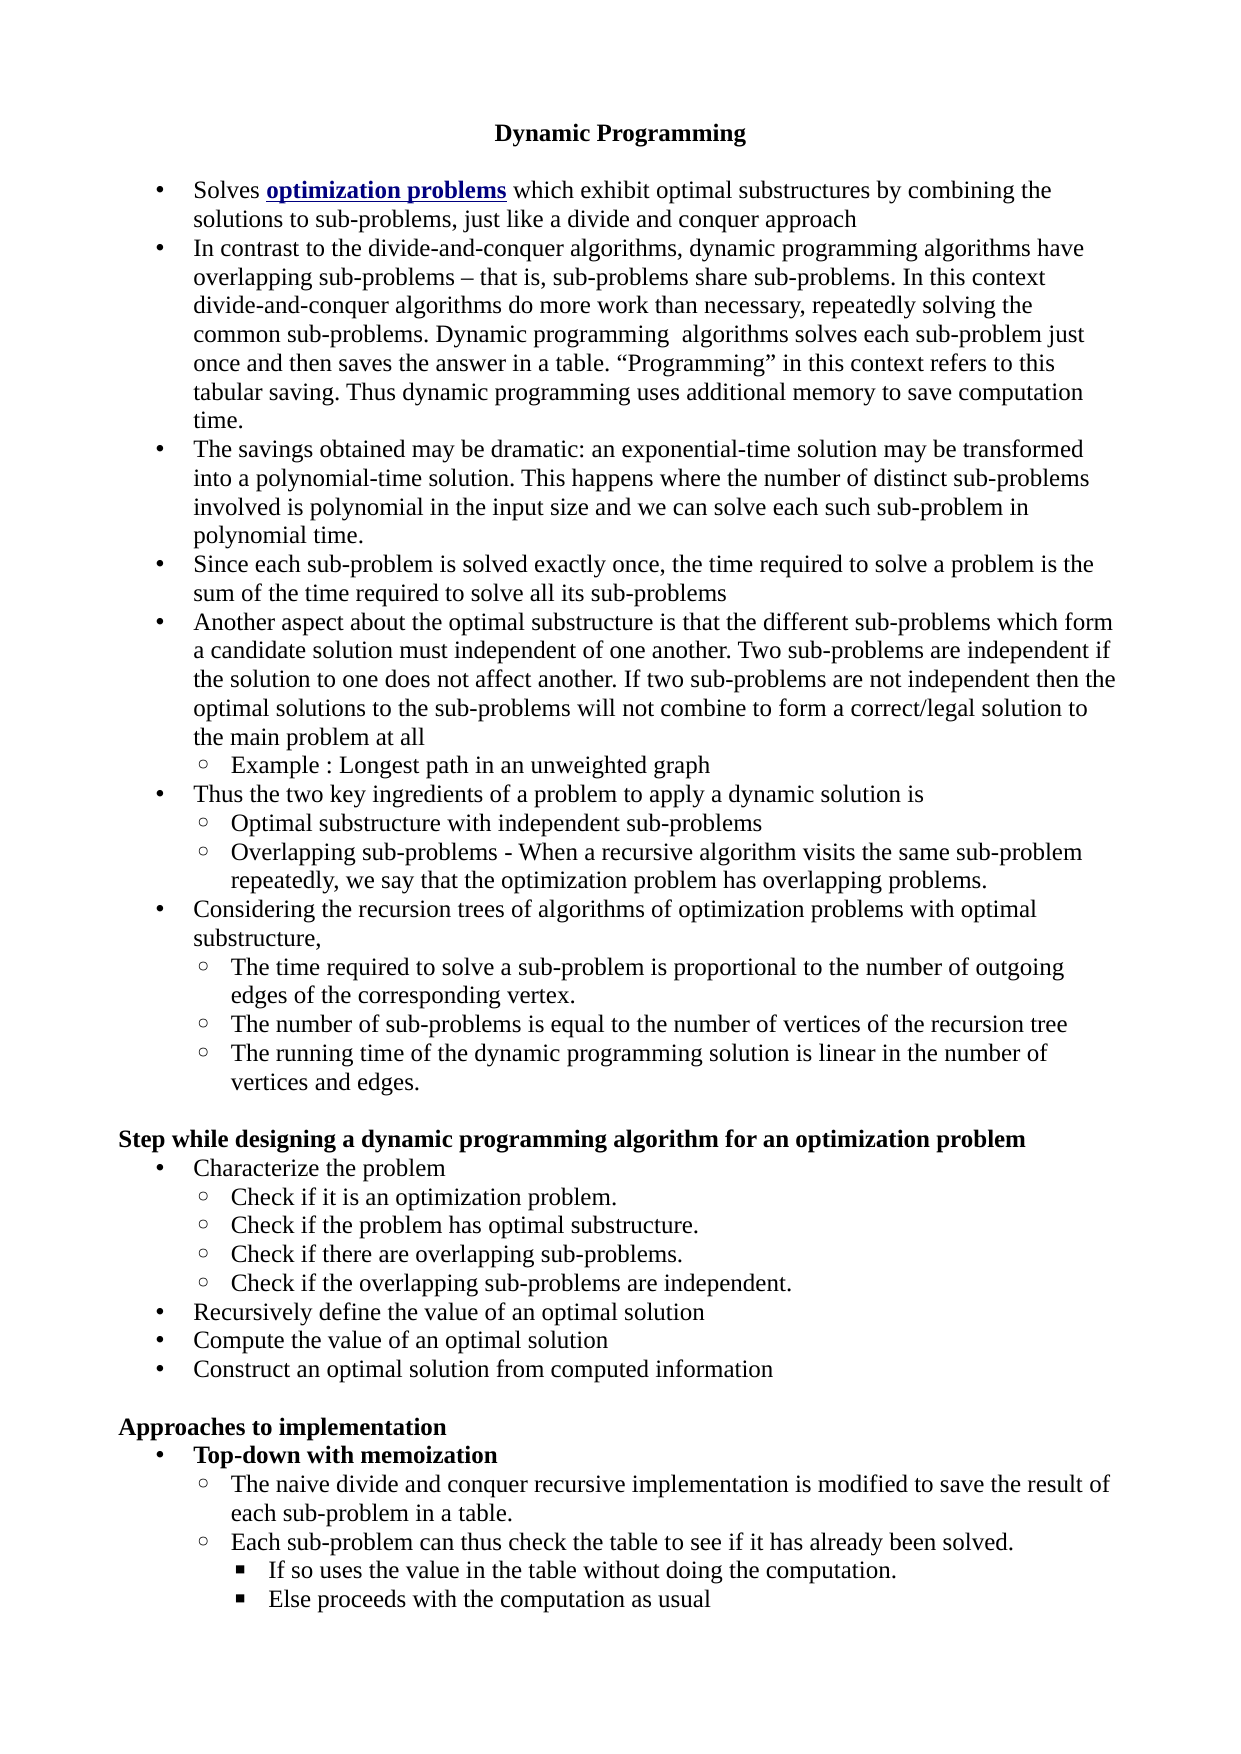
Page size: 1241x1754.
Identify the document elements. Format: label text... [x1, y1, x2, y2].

list Solves optimization problems which exhibit optimal substructures by combining the solutions to sub-problems, just like a divide and conquer approach [156, 176, 1122, 233]
list The number of sub-problems is equal to the number of vertices of the recursion tree [193, 1009, 1122, 1038]
list The running time of the dynamic programming solution is linear in the number of vertices and edges. [193, 1038, 1122, 1096]
list Compute the value of an optimal solution [156, 1326, 1122, 1354]
list Example : Longest path in an unweighted graph [193, 751, 1122, 779]
list Check if it is an optimization problem. [193, 1182, 1122, 1211]
list Check if the problem has optimal substructure. [193, 1211, 1122, 1239]
list Considering the recursion trees of algorithms of optimization problems with optimal substructure, [156, 894, 1122, 952]
text Step while designing a dynamic programming algorithm for an optimization problem [118, 1124, 1122, 1153]
list The naive divide and conquer recursive implementation is modified to save the result of each sub-problem in a table. [193, 1469, 1122, 1527]
text Approaches to implementation [118, 1412, 1122, 1441]
list Another aspect about the optimal substructure is that the different sub-problems which form a candidate solution must independent of one another. Two sub-problems are independent if the solution to one does not affect another. If two sub-problems are not independent then the optimal solutions to the sub-problems will not combine to form a correct/legal solution to the main problem at all [156, 607, 1122, 751]
list In contrast to the divide-and-conquer algorithms, dynamic programming algorithms have overlapping sub-problems – that is, sub-problems share sub-problems. In this context divide-and-conquer algorithms do more work than necessary, repeatedly solving the common sub-problems. Dynamic programming algorithms solves each sub-problem just once and then saves the answer in a table. “Programming” in this context refers to this tabular saving. Thus dynamic programming uses additional memory to save computation time. [156, 233, 1122, 434]
list Overlapping sub-problems - When a recursive algorithm visits the same sub-problem repeatedly, we say that the optimization problem has overlapping problems. [193, 837, 1122, 894]
list If so uses the value in the table without doing the computation. [231, 1556, 1122, 1584]
list The savings obtained may be dramatic: an exponential-time solution may be transformed into a polynomial-time solution. This happens where the number of distinct sub-problems involved is polynomial in the input size and we can solve each such sub-problem in polynomial time. [156, 434, 1122, 549]
list Thus the two key ingredients of a problem to apply a dynamic solution is [156, 779, 1122, 808]
list Else proceeds with the computation as usual [231, 1584, 1122, 1613]
list Check if there are overlapping sub-problems. [193, 1239, 1122, 1268]
list Since each sub-problem is solved exactly once, the time required to solve a problem is the sum of the time required to solve all its sub-problems [156, 549, 1122, 607]
text Dynamic Programming [118, 118, 1122, 147]
list Optimal substructure with independent sub-problems [193, 808, 1122, 837]
list Check if the overlapping sub-problems are independent. [193, 1268, 1122, 1297]
list Construct an optimal solution from computed information [156, 1354, 1122, 1383]
list Characterize the problem [156, 1153, 1122, 1182]
list Recursively define the value of an optimal solution [156, 1297, 1122, 1326]
list Top-down with memoization [156, 1441, 1122, 1469]
list Each sub-problem can thus check the table to see if it has already been solved. [193, 1527, 1122, 1556]
list The time required to solve a sub-problem is proportional to the number of outgoing edges of the corresponding vertex. [193, 952, 1122, 1009]
